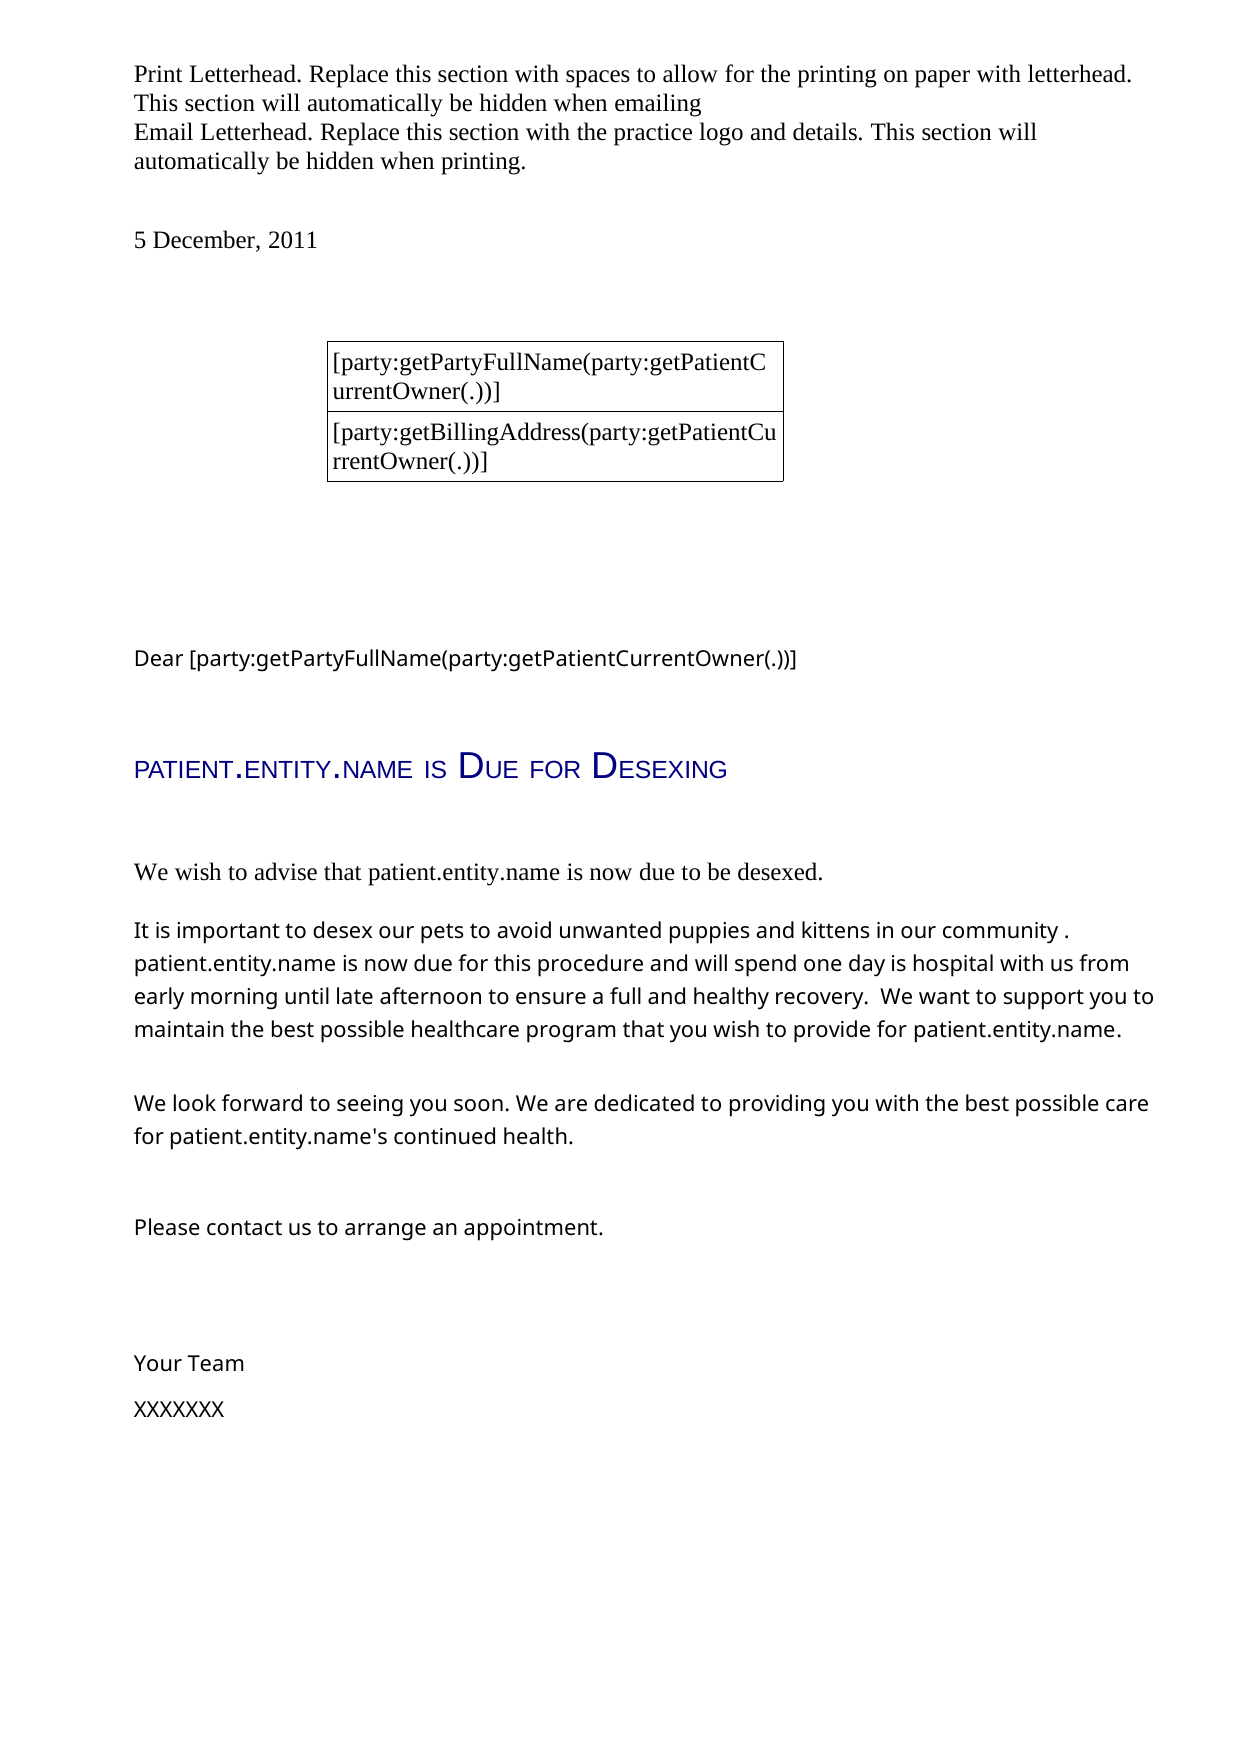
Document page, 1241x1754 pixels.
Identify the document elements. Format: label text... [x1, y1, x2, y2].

text Your Team [133, 1348, 1165, 1378]
text 5 December, 2011 [133, 225, 1165, 254]
text Please contact us to arrange an appointment. [133, 1212, 1165, 1242]
text It is important to desex our pets to avoid unwanted puppies and kittens in our community . patient.entity.name is now due for this procedure and will spend one day is hospital with us from early morning until late afternoon to ensure a full and healthy recovery. We want to support you to maintain the best possible healthcare program that you wish to provide for patient.entity.name. [133, 915, 1165, 1044]
text We look forward to seeing you soon. We are dedicated to providing you with the best possible care for patient.entity.name's continued health. [133, 1088, 1165, 1151]
table_header [party:getPartyFullName(party:getPatientCurrentOwner(.))] [328, 342, 783, 411]
text patient.entity.name is Due for Desexing [133, 743, 1165, 786]
text XXXXXXX [133, 1394, 1165, 1424]
text We wish to advise that patient.entity.name is now due to be desexed. [133, 857, 1165, 886]
text Dear [party:getPartyFullName(party:getPatientCurrentOwner(.))] [133, 642, 1165, 672]
table_cell [party:getBillingAddress(party:getPatientCurrentOwner(.))] [328, 412, 783, 481]
